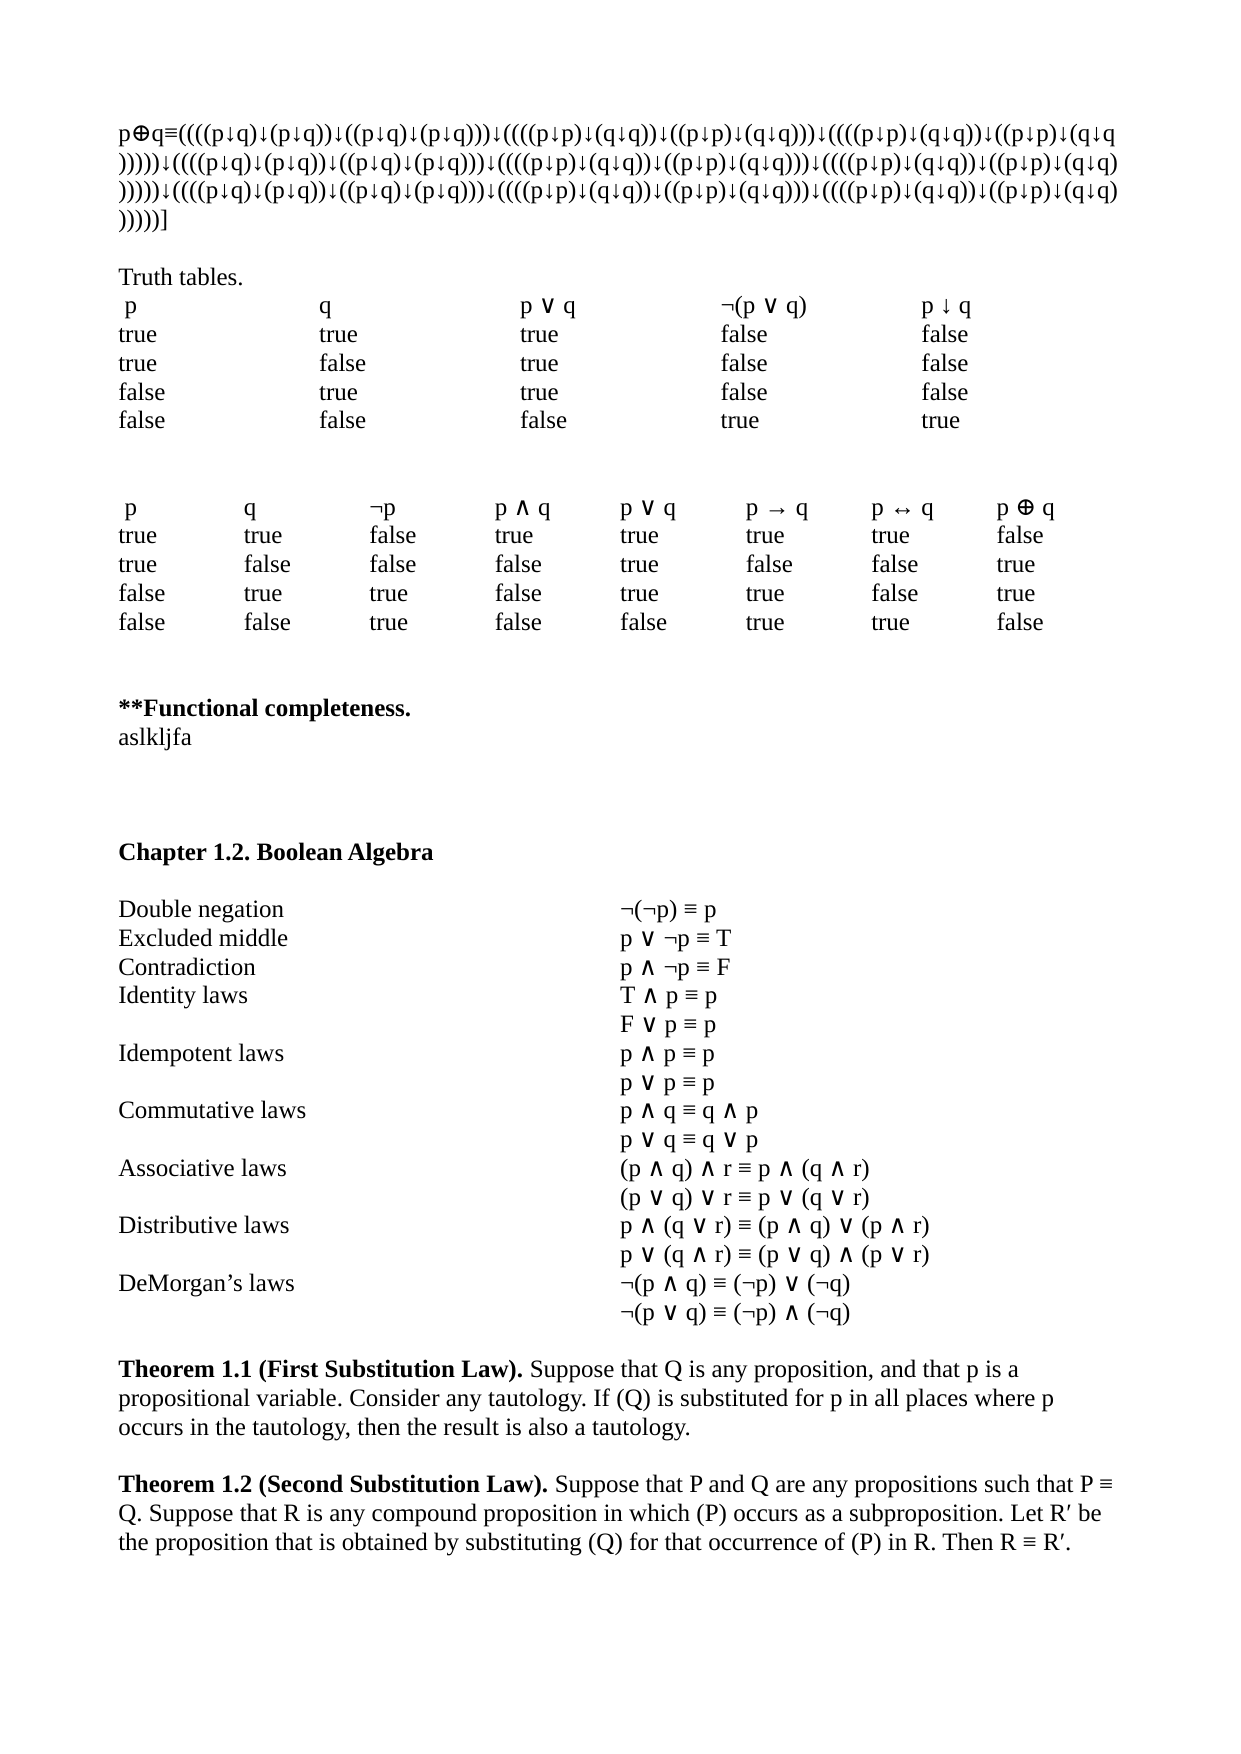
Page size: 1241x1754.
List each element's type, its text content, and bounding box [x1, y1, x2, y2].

table_cell true false false false [495, 521, 620, 636]
text Chapter 1.2. Boolean Algebra [118, 837, 1122, 866]
table_header p [118, 291, 319, 319]
text **Functional completeness. [118, 693, 1122, 722]
table_cell true true true false [520, 319, 720, 434]
table_cell Commutative laws [118, 1096, 620, 1153]
table_cell true true false false [118, 319, 319, 434]
table_cell p ∨ ¬p ≡ T p ∧ ¬p ≡ F [620, 923, 1122, 981]
table_cell ¬(p ∧ q) ≡ (¬p) ∨ (¬q) ¬(p ∨ q) ≡ (¬p) ∧ (¬q) [620, 1268, 1122, 1326]
text Truth tables. [118, 262, 1122, 291]
table_header q [244, 492, 369, 521]
table_header p ∨ q [520, 291, 720, 319]
table_cell (p ∧ q) ∧ r ≡ p ∧ (q ∧ r) (p ∨ q) ∨ r ≡ p ∨ (q ∨ r) [620, 1153, 1122, 1211]
table_cell false false true true [369, 521, 494, 636]
table_cell false false false true [720, 319, 921, 434]
table_header ¬p [369, 492, 494, 521]
table_header p ↔ q [871, 492, 996, 521]
table_cell true false false true [871, 521, 996, 636]
table_cell true false true false [244, 521, 369, 636]
table_header p [118, 492, 243, 521]
table_header ¬(p ∨ q) [720, 291, 921, 319]
table_header q [319, 291, 520, 319]
table_cell p ∧ q ≡ q ∧ p p ∨ q ≡ q ∨ p [620, 1096, 1122, 1153]
table_cell Identity laws [118, 981, 620, 1038]
table_cell Associative laws [118, 1153, 620, 1211]
table_cell DeMorgan’s laws [118, 1268, 620, 1326]
table_cell p ∧ (q ∨ r) ≡ (p ∧ q) ∨ (p ∧ r) p ∨ (q ∧ r) ≡ (p ∨ q) ∧ (p ∨ r) [620, 1211, 1122, 1268]
text p⊕q≡((((p↓q)↓(p↓q))↓((p↓q)↓(p↓q)))↓((((p↓p)↓(q↓q))↓((p↓p)↓(q↓q)))↓((((p↓p)↓(q↓q))↓((p↓p)↓(q↓q)))))↓((((p↓q)↓(p↓q))↓((p↓q)↓(p↓q)))↓((((p↓p)↓(q↓q))↓((p↓p)↓(q↓q)))↓((((p↓p)↓(q↓q))↓((p↓p)↓(q↓q))))))↓((((p↓q)↓(p↓q))↓((p↓q)↓(p↓q)))↓((((p↓p)↓(q↓q))↓((p↓p)↓(q↓q)))↓((((p↓p)↓(q↓q))↓((p↓p)↓(q↓q))))))] [118, 118, 1122, 233]
table_header p → q [746, 492, 871, 521]
table_cell true true false false [118, 521, 243, 636]
table_header ¬(¬p) ≡ p [620, 894, 1122, 923]
table_cell false false false true [921, 319, 1122, 434]
text Theorem 1.1 (First Substitution Law). Suppose that Q is any proposition, and that p is a propositional variable. Consider any tautology. If (Q) is substituted for p in all places where p occurs in the tautology, then the result is also a tautology. [118, 1354, 1122, 1441]
table_cell T ∧ p ≡ p F ∨ p ≡ p [620, 981, 1122, 1038]
table_cell Idempotent laws [118, 1038, 620, 1096]
table_header p ↓ q [921, 291, 1122, 319]
table_header Double negation [118, 894, 620, 923]
table_cell p ∧ p ≡ p p ∨ p ≡ p [620, 1038, 1122, 1096]
table_cell Excluded middle Contradiction [118, 923, 620, 981]
table_cell true true true false [620, 521, 746, 636]
table_cell true false true true [746, 521, 871, 636]
table_cell Distributive laws [118, 1211, 620, 1268]
table_header p ⊕ q [996, 492, 1122, 521]
table_cell true false true false [319, 319, 520, 434]
text aslkljfa [118, 722, 1122, 751]
table_cell false true true false [996, 521, 1122, 636]
table_header p ∨ q [620, 492, 746, 521]
table_header p ∧ q [495, 492, 620, 521]
text Theorem 1.2 (Second Substitution Law). Suppose that P and Q are any propositions such that P ≡ Q. Suppose that R is any compound proposition in which (P) occurs as a subproposition. Let R′ be the proposition that is obtained by substituting (Q) for that occurrence of (P) in R. Then R ≡ R′. [118, 1469, 1122, 1556]
